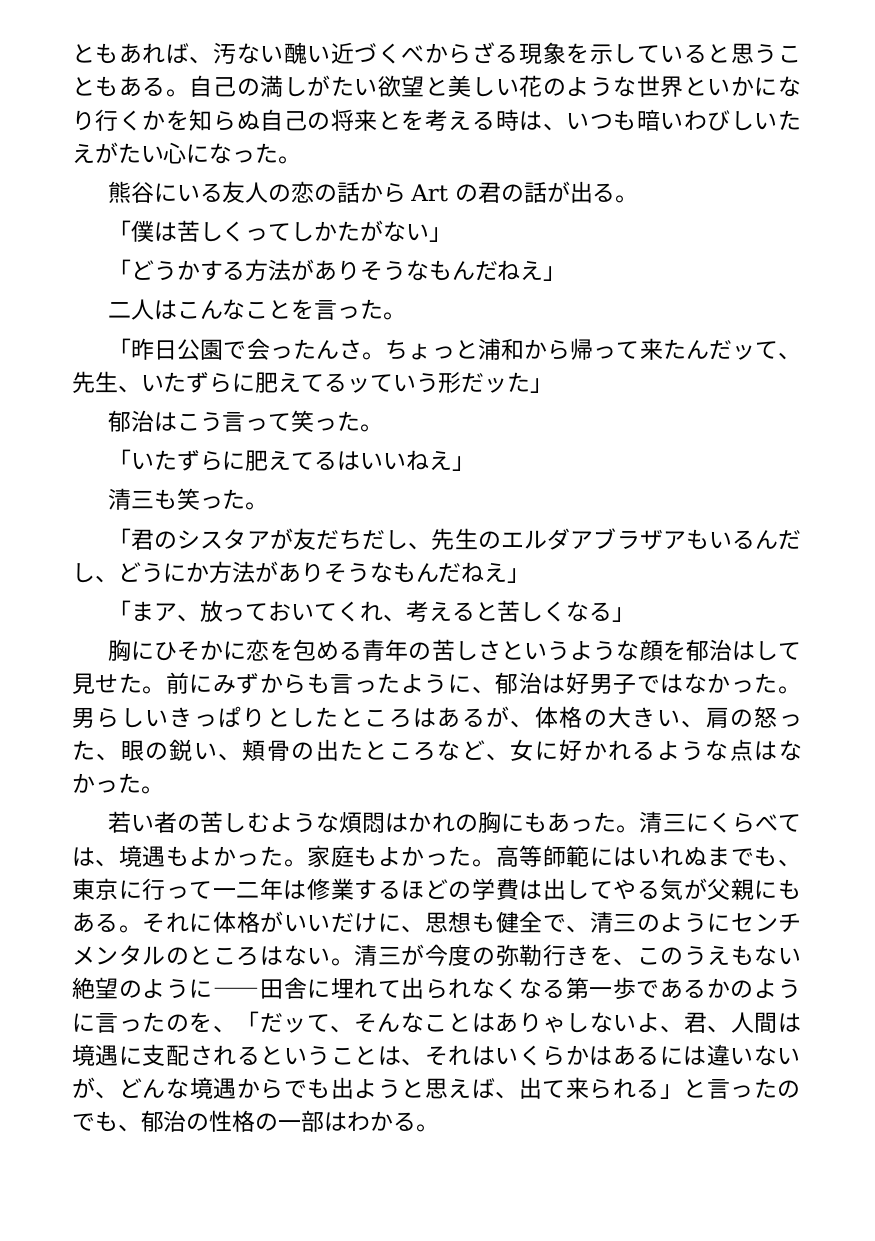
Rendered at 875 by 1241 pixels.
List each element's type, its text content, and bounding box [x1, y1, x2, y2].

text 「昨日公園で会ったんさ。ちょっと浦和から帰って来たんだッて、先生、いたずらに肥えてるッていう形だッた」 [72, 332, 802, 398]
text 郁治はこう言って笑った。 [72, 404, 802, 437]
text 「まア、放っておいてくれ、考えると苦しくなる」 [72, 594, 802, 627]
text 二人はこんなことを言った。 [72, 292, 802, 326]
text 「僕は苦しくってしかたがない」 [72, 214, 802, 247]
text 「君のシスタアが友だちだし、先生のエルダアブラザアもいるんだし、どうにか方法がありそうなもんだねえ」 [72, 521, 802, 588]
text 清三も笑った。 [72, 482, 802, 516]
text 若い者の苦しむような煩悶はかれの胸にもあった。清三にくらべては、境遇もよかった。家庭もよかった。高等師範にはいれぬまでも、東京に行って一二年は修業するほどの学費は出してやる気が父親にもある。それに体格がいいだけに、思想も健全で、清三のようにセンチメンタルのところはない。清三が今度の弥勒行きを、このうえもない絶望のように――田舎に埋れて出られなくなる第一歩であるかのように言ったのを、「だッて、そんなことはありゃしないよ、君、人間は境遇に支配されるということは、それはいくらかはあるには違いないが、どんな境遇からでも出ようと思えば、出て来られる」と言ったのでも、郁治の性格の一部はわかる。 [72, 805, 802, 1137]
text 胸にひそかに恋を包める青年の苦しさというような顔を郁治はして見せた。前にみずからも言ったように、郁治は好男子ではなかった。男らしいきっぱりとしたところはあるが、体格の大きい、肩の怒った、眼の鋭い、頬骨の出たところなど、女に好かれるような点はなかった。 [72, 633, 802, 799]
text 熊谷にいる友人の恋の話から Art の君の話が出る。 [72, 175, 802, 208]
text 「どうかする方法がありそうなもんだねえ」 [72, 253, 802, 286]
text ともあれば、汚ない醜い近づくべからざる現象を示していると思うこともある。自己の満しがたい欲望と美しい花のような世界といかになり行くかを知らぬ自己の将来とを考える時は、いつも暗いわびしいたえがたい心になった。 [72, 36, 802, 169]
text 「いたずらに肥えてるはいいねえ」 [72, 443, 802, 476]
